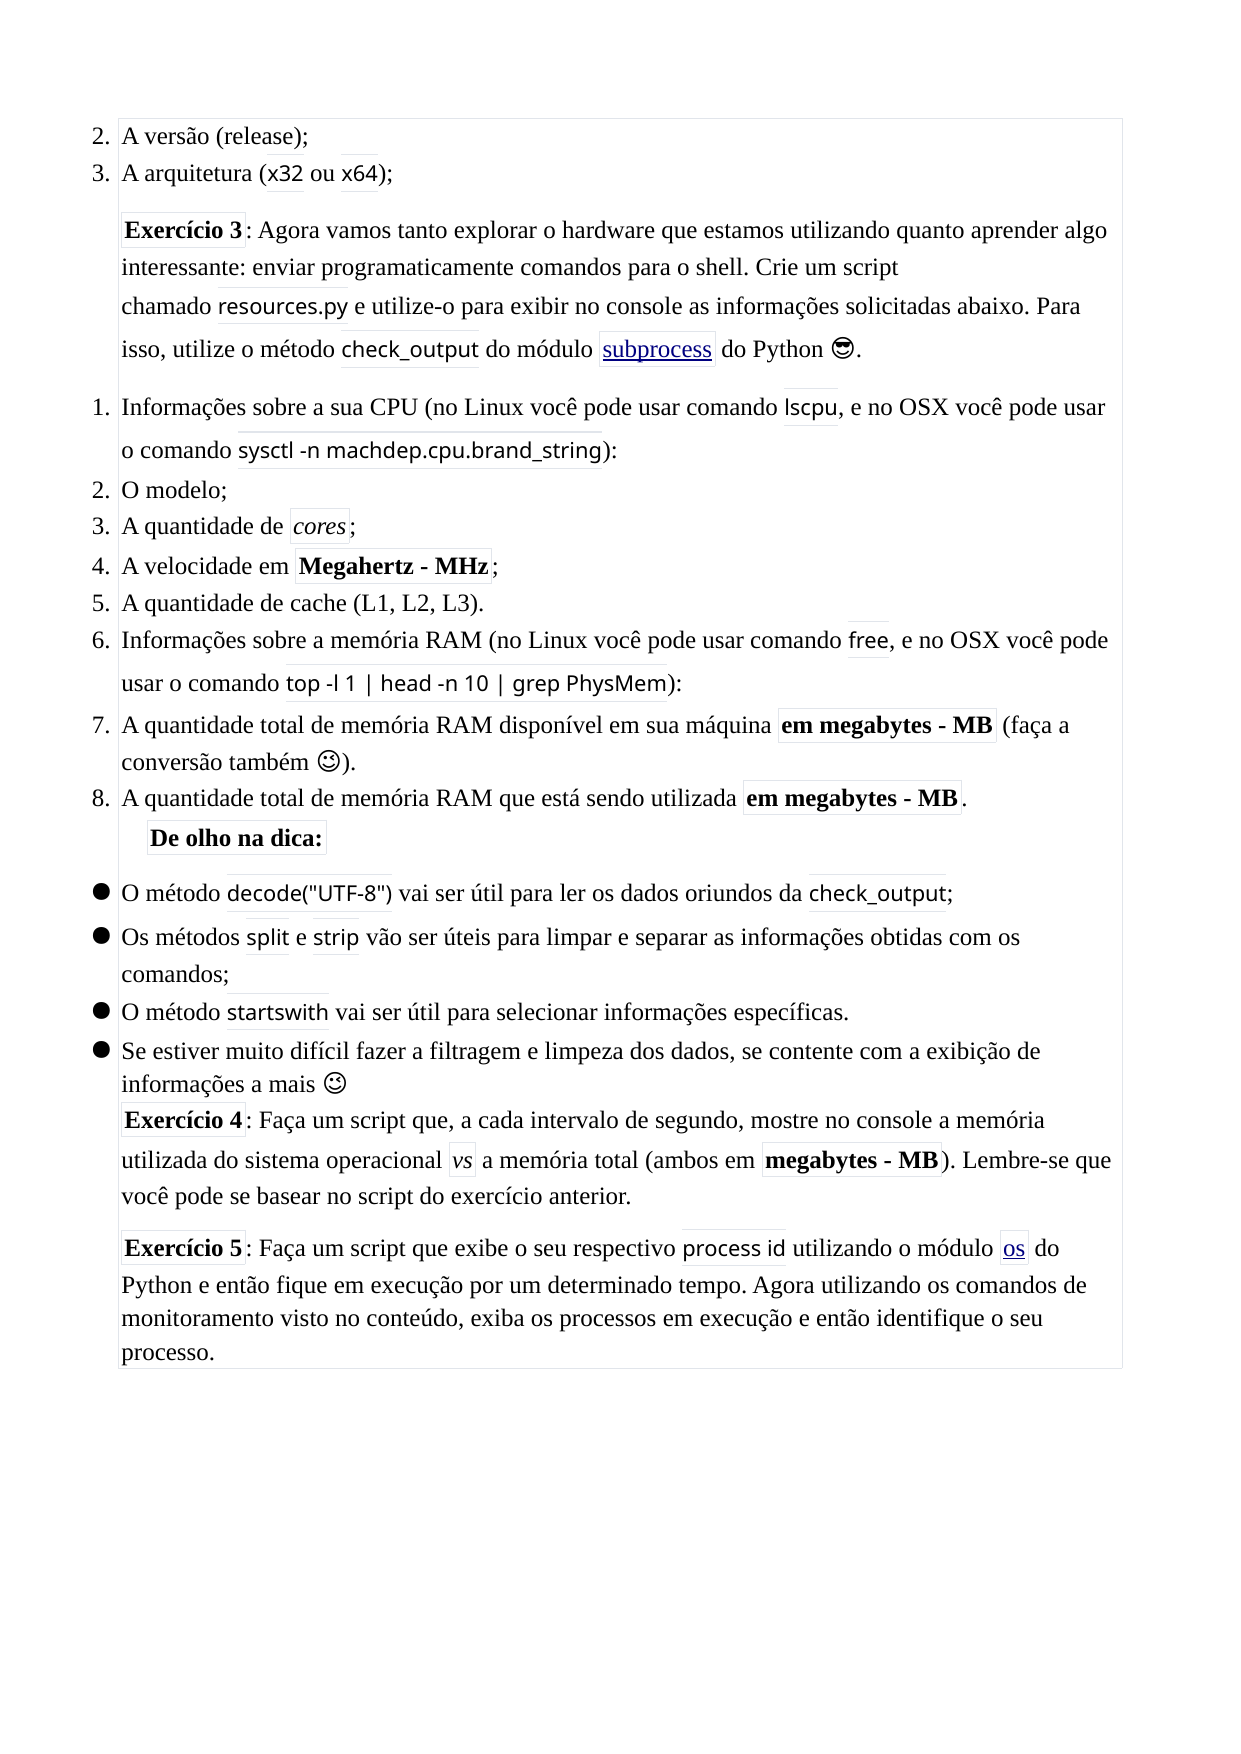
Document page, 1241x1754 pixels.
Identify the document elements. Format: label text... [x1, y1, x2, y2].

text Exercício 4: Faça um script que, a cada intervalo de segundo, mostre no console a memória utilizada do sistema operacional vs a memória total (ambos em megabytes - MB). Lembre-se que você pode se basear no script do exercício anterior. [119, 1099, 1122, 1210]
text Exercício 3: Agora vamos tanto explorar o hardware que estamos utilizando quanto aprender algo interessante: enviar programaticamente comandos para o shell. Crie um script chamado resources.py e utilize-o para exibir no console as informações solicitadas abaixo. Para isso, utilize o método check_output do módulo subprocess do Python 😎. [119, 209, 1122, 368]
list Informações sobre a memória RAM (no Linux você pode usar comando free, e no OSX você pode usar o comando top -l 1 | head -n 10 | grep PhysMem): [119, 618, 1122, 702]
list A quantidade total de memória RAM disponível em sua máquina em megabytes - MB (faça a conversão também 😉). [119, 704, 1122, 775]
list A quantidade total de memória RAM que está sendo utilizada em megabytes - MB. [119, 777, 1122, 814]
list O método decode("UTF-8") vai ser útil para ler os dados oriundos da check_output; [119, 871, 1122, 912]
list A quantidade de cache (L1, L2, L3). [119, 585, 1122, 617]
list O modelo; [119, 472, 1122, 503]
list A velocidade em Megahertz - MHz; [119, 545, 1122, 583]
list A versão (release); [119, 119, 1122, 150]
text Exercício 5: Faça um script que exibe o seu respectivo process id utilizando o módulo os do Python e então fique em execução por um determinado tempo. Agora utilizando os comandos de monitoramento visto no conteúdo, exiba os processos em execução e então identifique o seu processo. [119, 1226, 1122, 1368]
text 👀 De olho na dica: [119, 817, 1122, 854]
list O método startswith vai ser útil para selecionar informações específicas. [119, 989, 1122, 1030]
list A arquitetura (x32 ou x64); [119, 151, 1122, 192]
list Se estiver muito difícil fazer a filtragem e limpeza dos dados, se contente com a exibição de informações a mais 😉 [119, 1033, 1122, 1098]
list A quantidade de cores; [119, 505, 1122, 543]
list Os métodos split e strip vão ser úteis para limpar e separar as informações obtidas com os comandos; [119, 914, 1122, 988]
list Informações sobre a sua CPU (no Linux você pode usar comando lscpu, e no OSX você pode usar o comando sysctl -n machdep.cpu.brand_string): [119, 385, 1122, 469]
